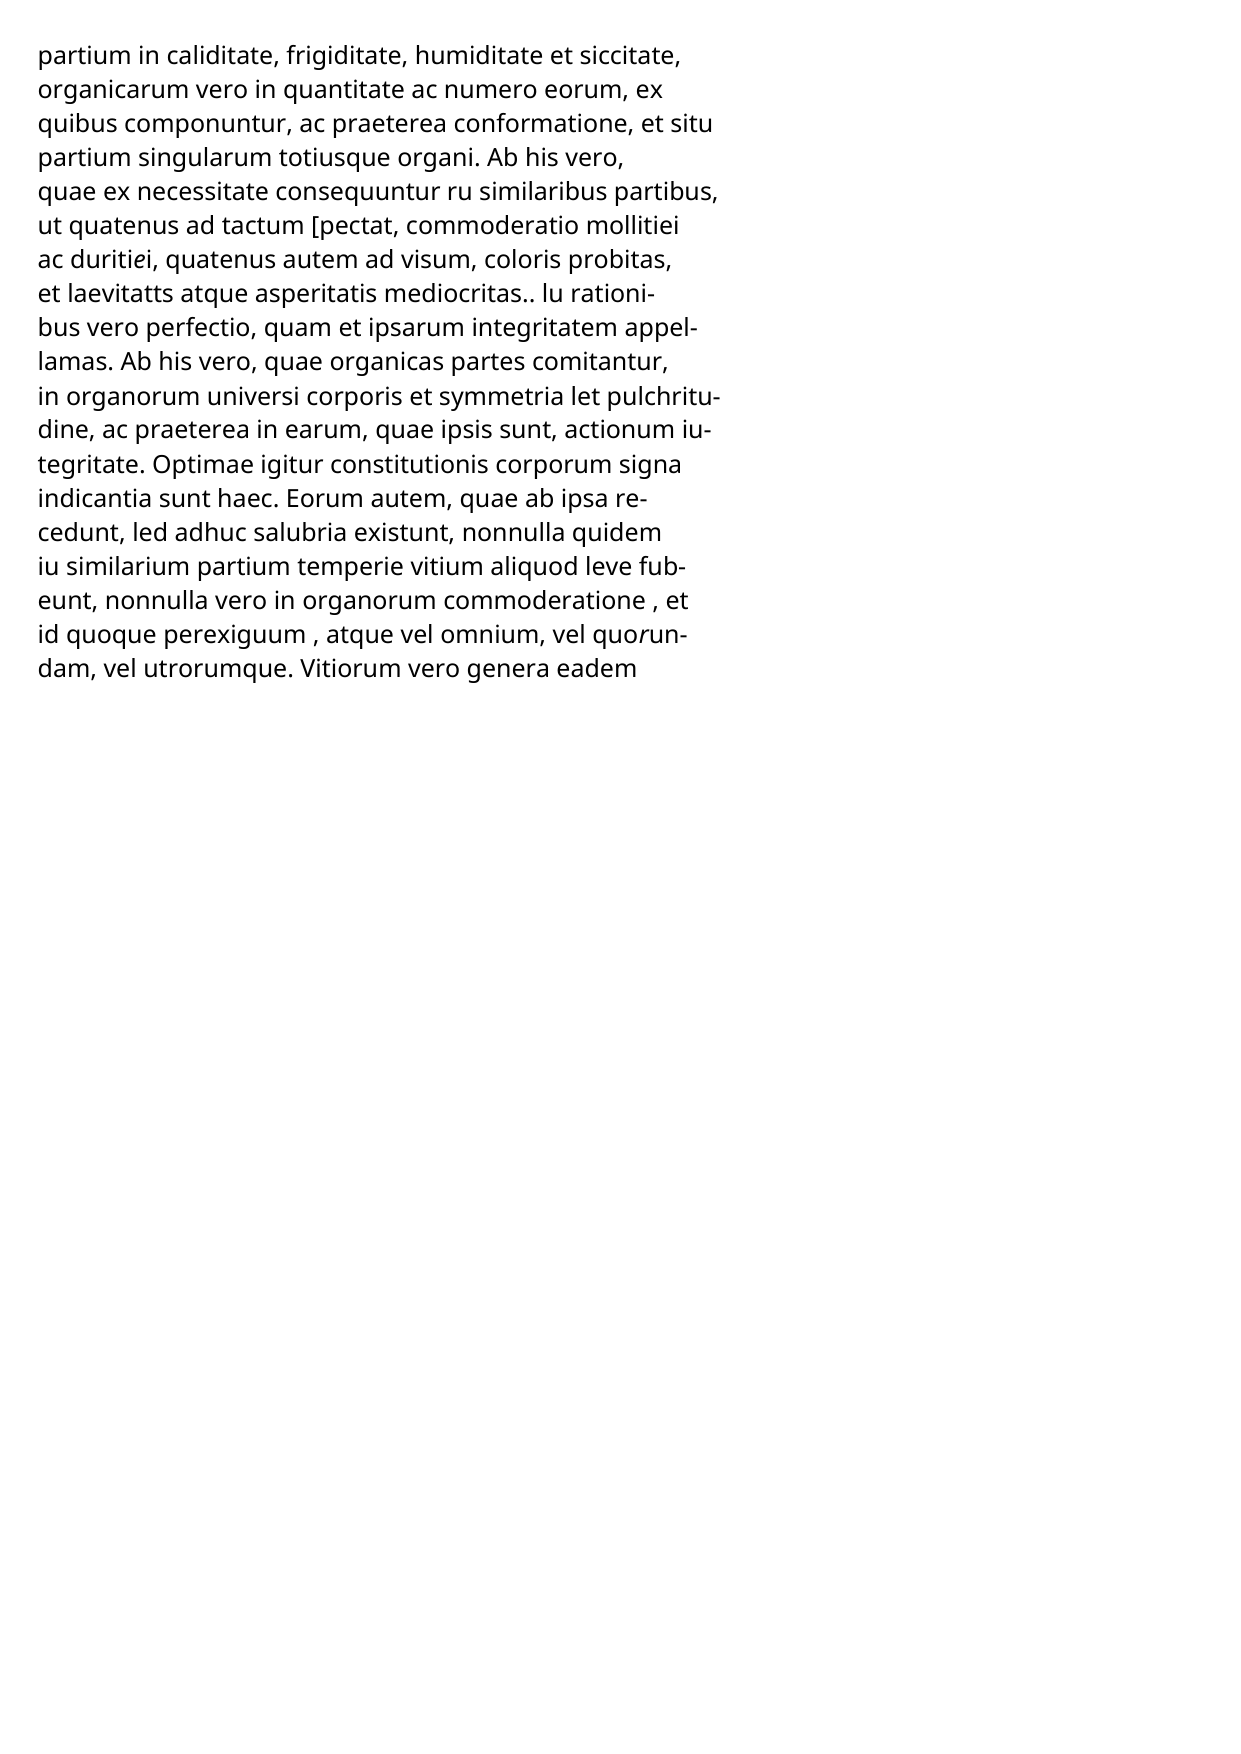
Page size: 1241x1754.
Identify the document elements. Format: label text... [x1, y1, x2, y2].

text partium in caliditate, frigiditate, humiditate et siccitate, organicarum vero in quantitate ac numero eorum, ex quibus componuntur, ac praeterea conformatione, et situ partium singularum totiusque organi. Ab his vero, quae ex necessitate consequuntur ru similaribus partibus, ut quatenus ad tactum [pectat, commoderatio mollitiei ac duritiei, quatenus autem ad visum, coloris probitas, et laevitatts atque asperitatis mediocritas.. lu rationi- bus vero perfectio, quam et ipsarum integritatem appel- lamas. Ab his vero, quae organicas partes comitantur, in organorum universi corporis et symmetria let pulchritu- dine, ac praeterea in earum, quae ipsis sunt, actionum iu- tegritate. Optimae igitur constitutionis corporum signa indicantia sunt haec. Eorum autem, quae ab ipsa re- cedunt, led adhuc salubria existunt, nonnulla quidem iu similarium partium temperie vitium aliquod leve fub- eunt, nonnulla vero in organorum commoderatione , et id quoque perexiguum , atque vel omnium, vel quorun- dam, vel utrorumque. Vitiorum vero genera eadem [37, 37, 1203, 685]
